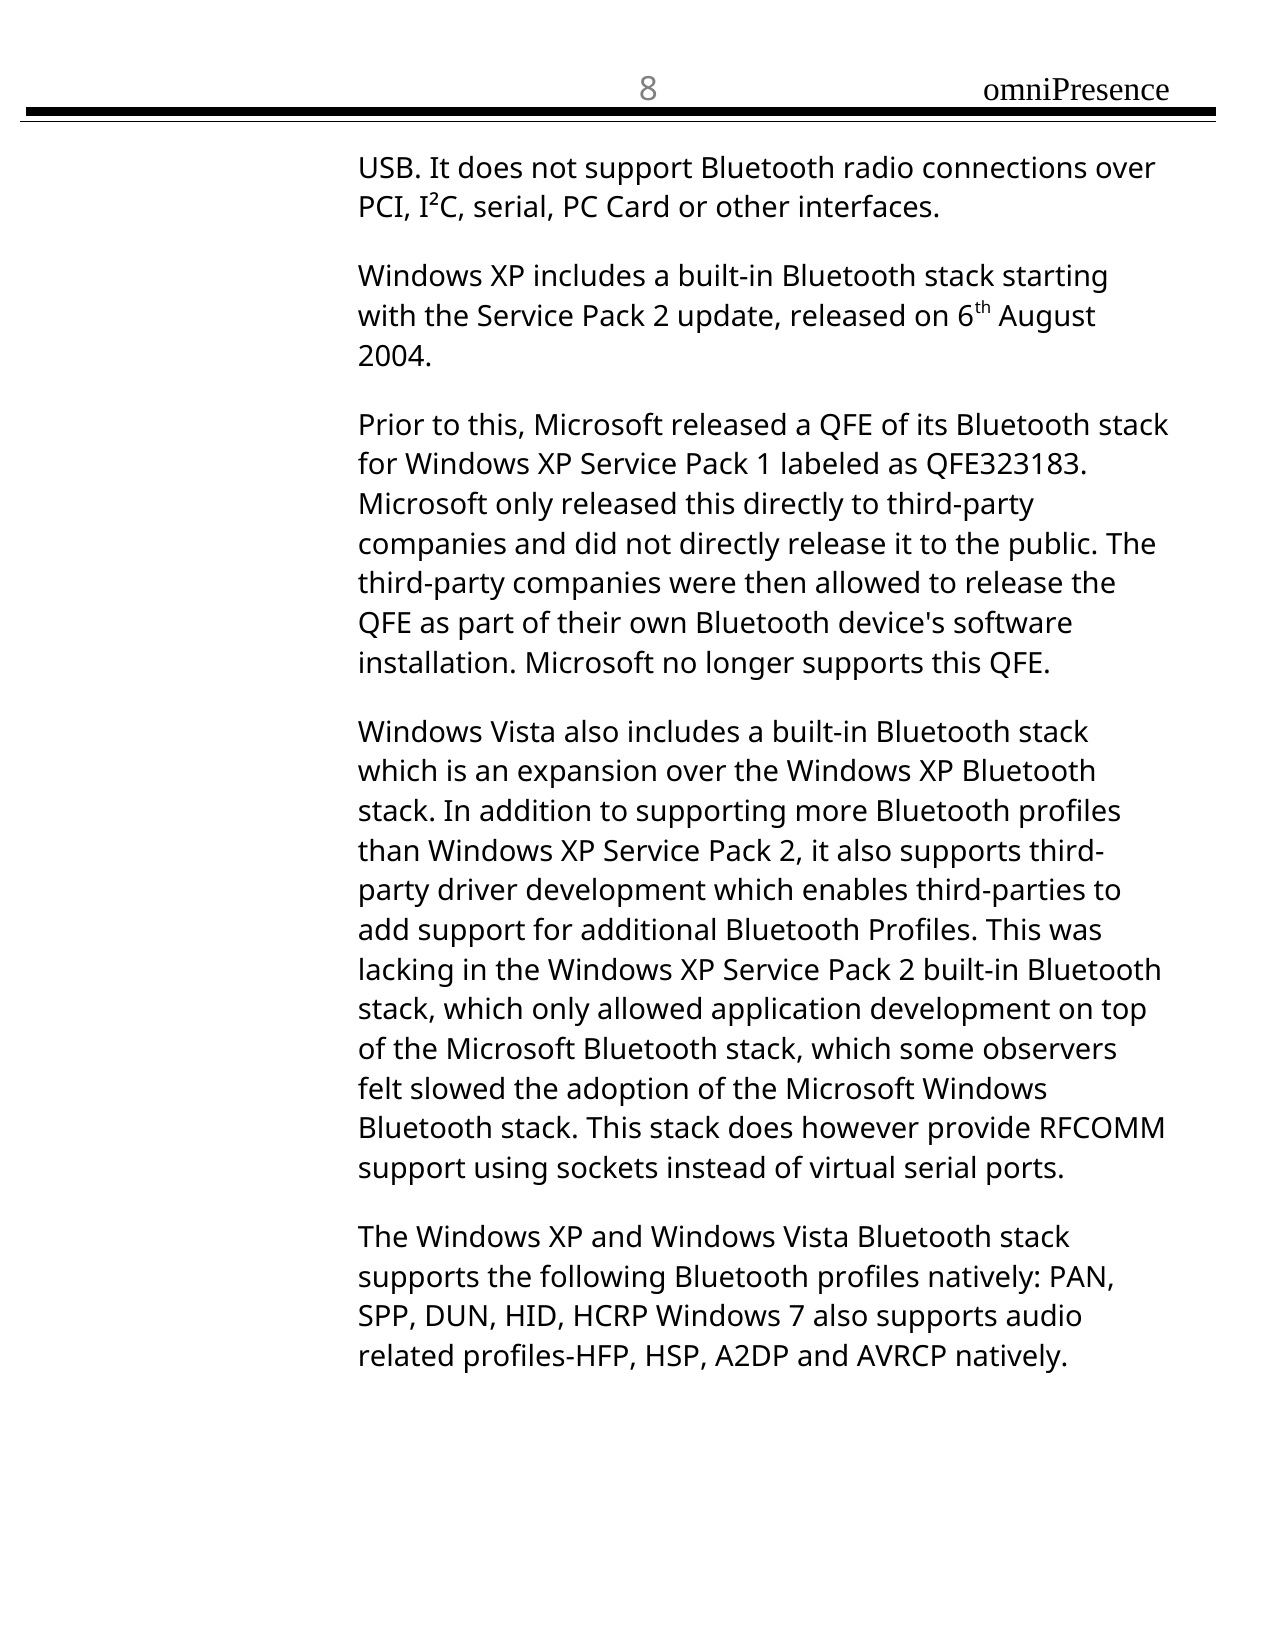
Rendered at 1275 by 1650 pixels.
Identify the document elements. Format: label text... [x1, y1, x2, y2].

text USB. It does not support Bluetooth radio connections over PCI, I²C, serial, PC Card or other interfaces. [358, 147, 1170, 226]
text Windows XP includes a built-in Bluetooth stack starting with the Service Pack 2 update, released on 6th August 2004. [358, 256, 1170, 375]
text Windows Vista also includes a built-in Bluetooth stack which is an expansion over the Windows XP Bluetooth stack. In addition to supporting more Bluetooth profiles than Windows XP Service Pack 2, it also supports third-party driver development which enables third-parties to add support for additional Bluetooth Profiles. This was lacking in the Windows XP Service Pack 2 built-in Bluetooth stack, which only allowed application development on top of the Microsoft Bluetooth stack, which some observers felt slowed the adoption of the Microsoft Windows Bluetooth stack. This stack does however provide RFCOMM support using sockets instead of virtual serial ports. [358, 711, 1170, 1187]
text Prior to this, Microsoft released a QFE of its Bluetooth stack for Windows XP Service Pack 1 labeled as QFE323183. Microsoft only released this directly to third-party companies and did not directly release it to the public. The third-party companies were then allowed to release the QFE as part of their own Bluetooth device's software installation. Microsoft no longer supports this QFE. [358, 404, 1170, 682]
text The Windows XP and Windows Vista Bluetooth stack supports the following Bluetooth profiles natively: PAN, SPP, DUN, HID, HCRP Windows 7 also supports audio related profiles-HFP, HSP, A2DP and AVRCP natively. [358, 1216, 1170, 1375]
